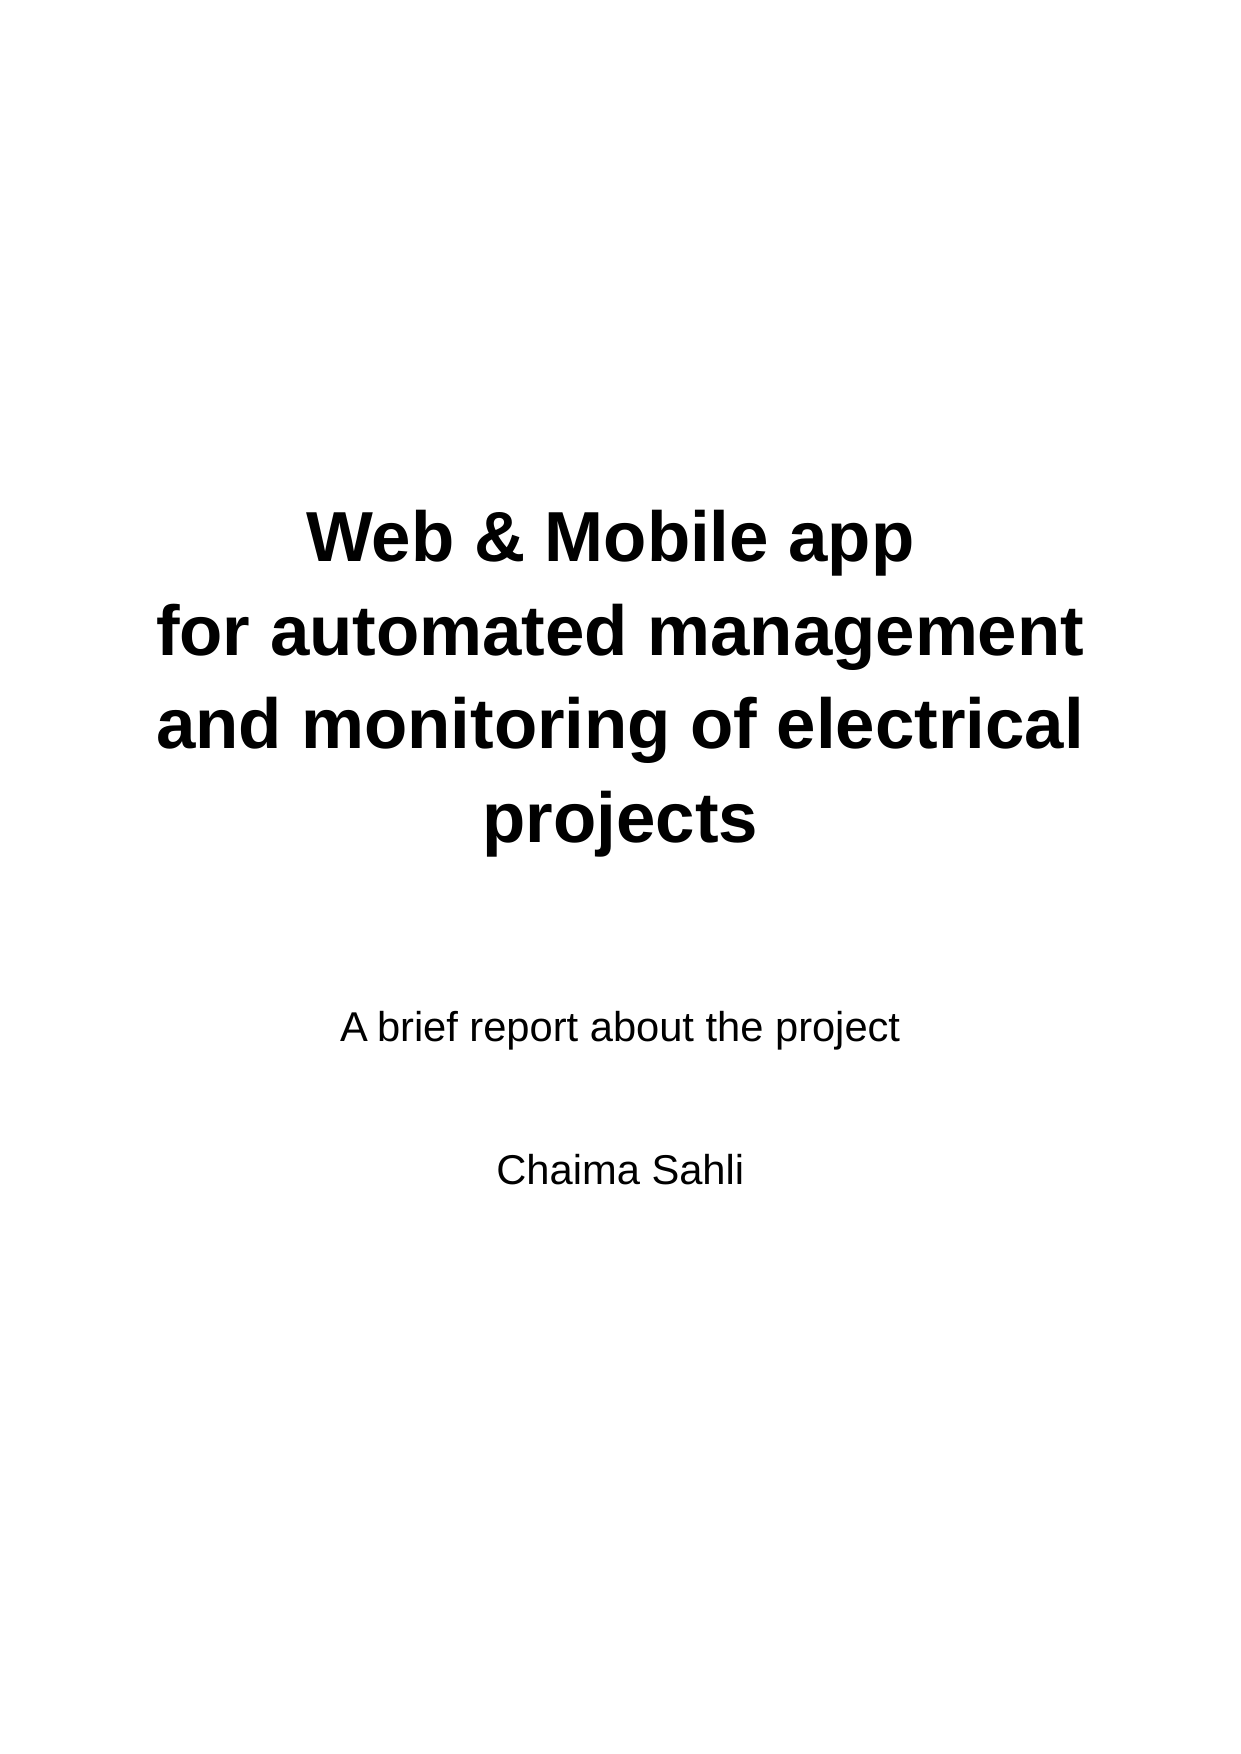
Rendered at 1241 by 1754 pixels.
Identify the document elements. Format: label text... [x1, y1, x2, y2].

text A brief report about the project [148, 1002, 1093, 1050]
text Web & Mobile app for automated management and monitoring of electrical projects [148, 495, 1093, 857]
text Chaima Sahli [148, 1146, 1093, 1194]
